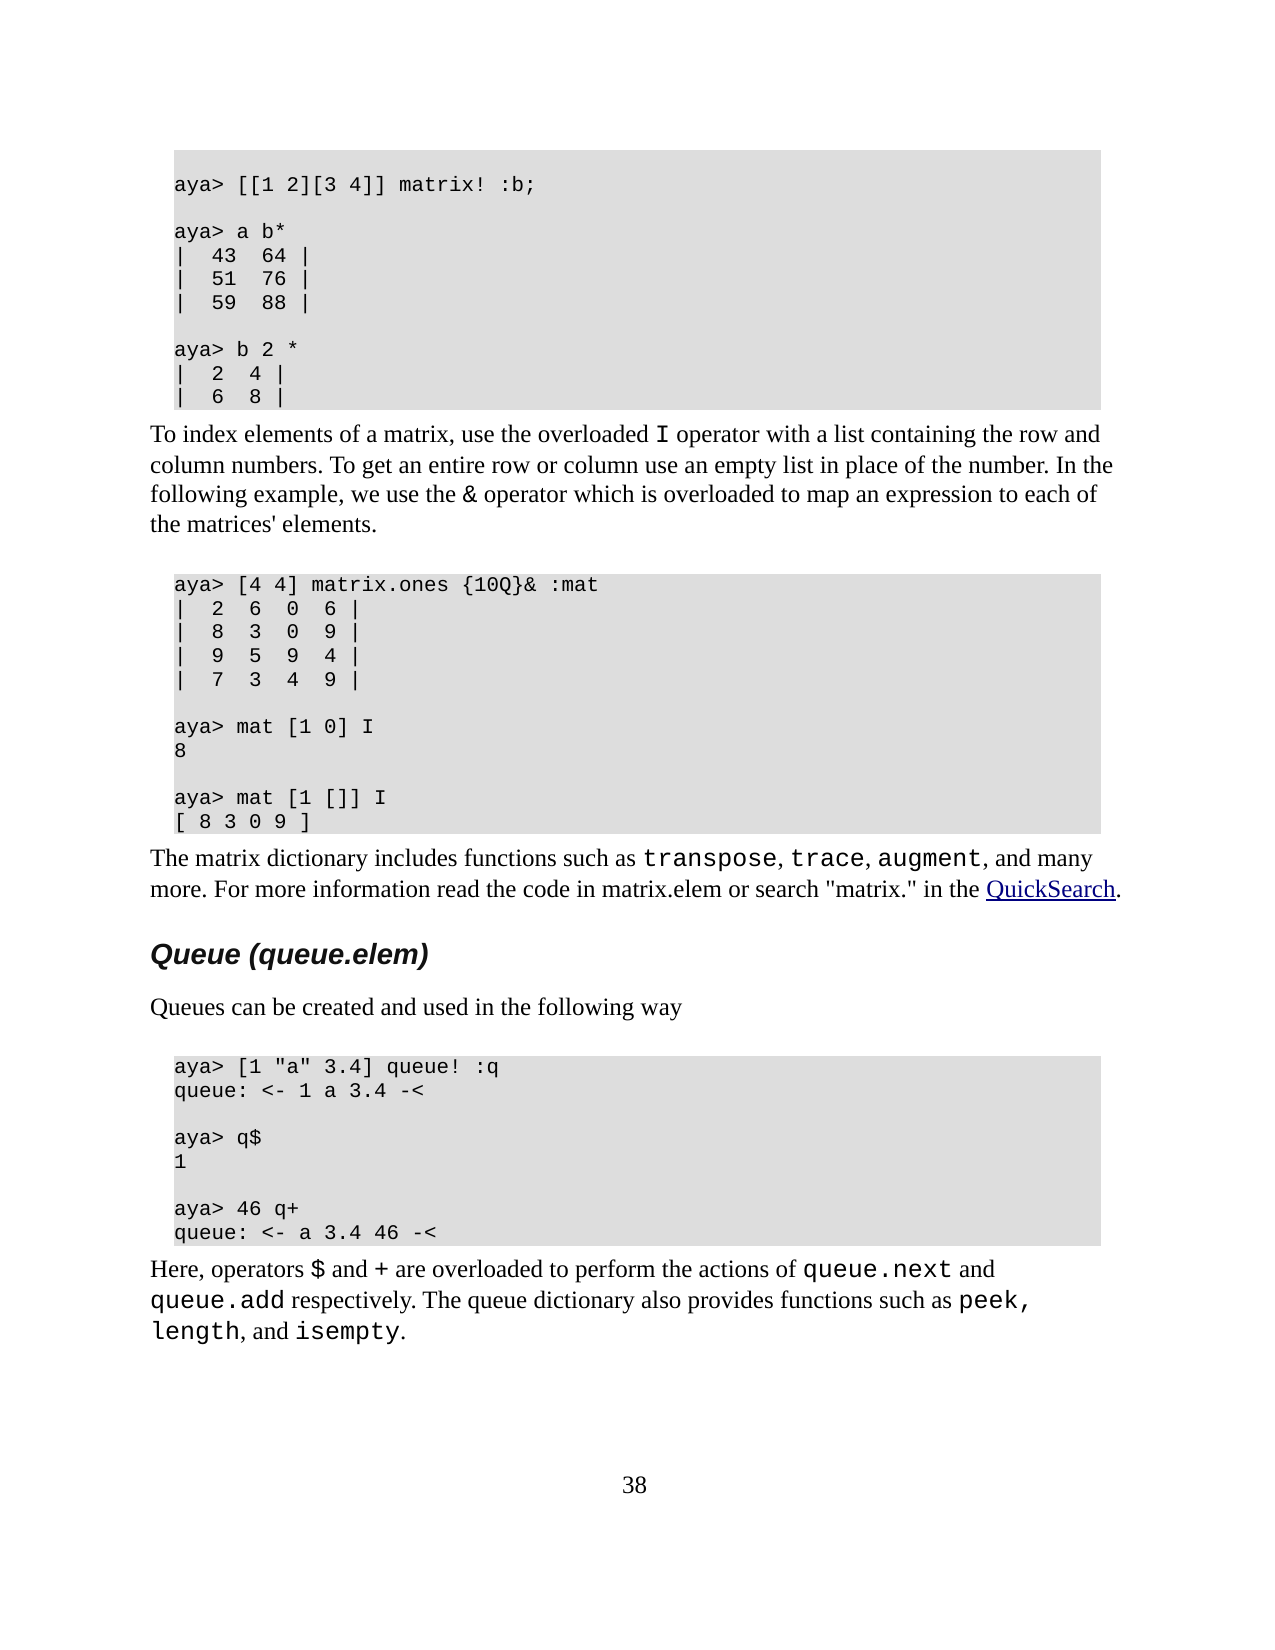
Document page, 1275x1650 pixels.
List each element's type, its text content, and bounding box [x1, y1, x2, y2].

text | 43 64 | [174, 244, 1101, 268]
text aya> 46 q+ [174, 1198, 1101, 1222]
text queue: <- a 3.4 46 -< [174, 1222, 1101, 1246]
text aya> [1 "a" 3.4] queue! :q [174, 1056, 1101, 1080]
subtitle Queue (queue.elem) [150, 937, 1125, 970]
text | 51 76 | [174, 268, 1101, 292]
text | 2 4 | [174, 363, 1101, 386]
text [ 8 3 0 9 ] [174, 811, 1101, 834]
text aya> b 2 * [174, 339, 1101, 363]
text aya> q$ [174, 1127, 1101, 1151]
text | 9 5 9 4 | [174, 645, 1101, 669]
text aya> a b* [174, 221, 1101, 244]
text aya> mat [1 []] I [174, 787, 1101, 811]
text | 2 6 0 6 | [174, 598, 1101, 621]
text | 59 88 | [174, 292, 1101, 316]
text | 8 3 0 9 | [174, 621, 1101, 645]
text 1 [174, 1151, 1101, 1175]
text | 6 8 | [174, 386, 1101, 410]
text | 7 3 4 9 | [174, 669, 1101, 692]
text aya> [[1 2][3 4]] matrix! :b; [174, 174, 1101, 197]
text aya> [4 4] matrix.ones {10Q}& :mat [174, 574, 1101, 598]
text The matrix dictionary includes functions such as transpose, trace, augment, and many more. For more information read the code in matrix.elem or search "matrix." in the QuickSearch. [150, 843, 1125, 903]
text queue: <- 1 a 3.4 -< [174, 1080, 1101, 1104]
text To index elements of a matrix, use the overloaded I operator with a list containing the row and column numbers. To get an entire row or column use an empty list in place of the number. In the following example, we use the & operator which is overloaded to map an expression to each of the matrices' elements. [150, 419, 1125, 538]
text 8 [174, 740, 1101, 763]
text Queues can be created and used in the following way [150, 992, 1125, 1021]
text Here, operators $ and + are overloaded to perform the actions of queue.next and queue.add respectively. The queue dictionary also provides functions such as peek, length, and isempty. [150, 1254, 1125, 1347]
text aya> mat [1 0] I [174, 716, 1101, 740]
